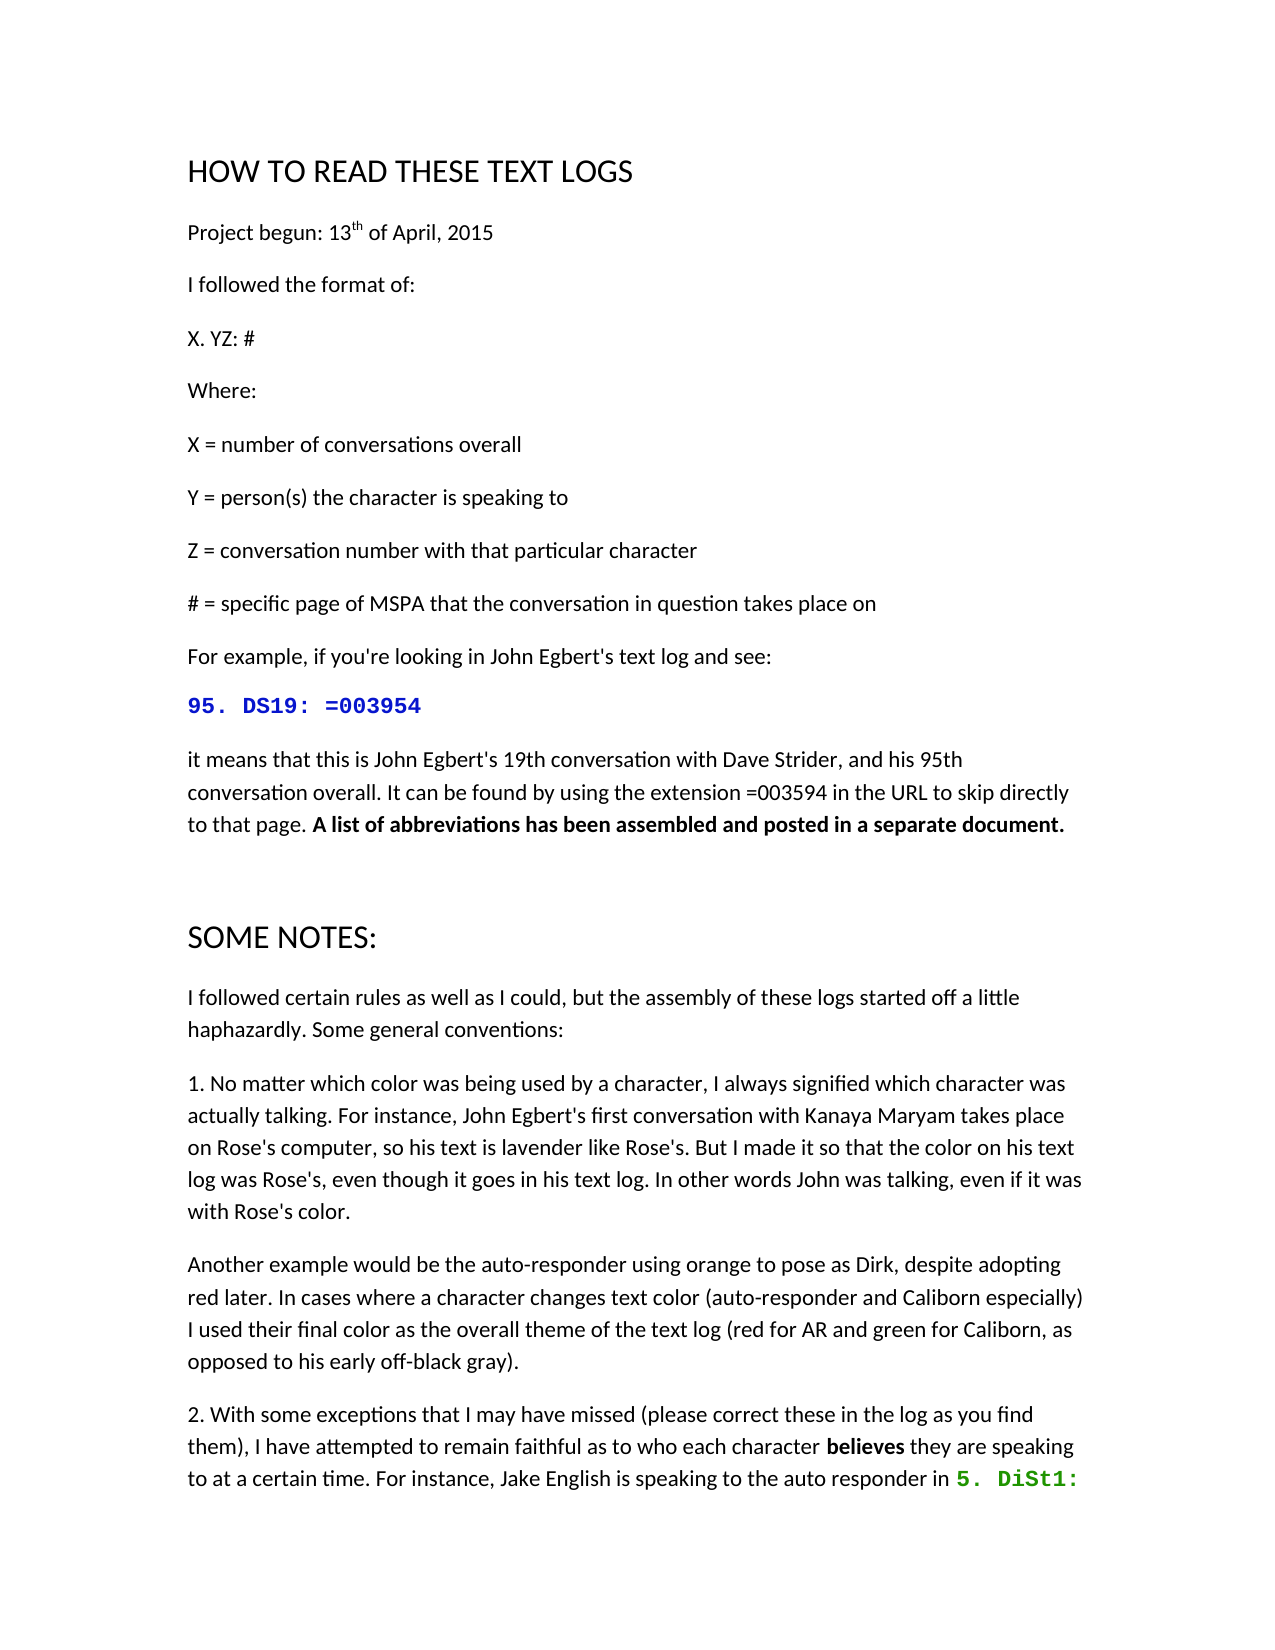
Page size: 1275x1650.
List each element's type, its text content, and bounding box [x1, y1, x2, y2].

text X. YZ: # [187, 324, 1087, 352]
text I followed certain rules as well as I could, but the assembly of these logs started off a little haphazardly. Some general conventions: [187, 983, 1087, 1044]
text Where: [187, 377, 1087, 405]
text 95. DS19: =003954 [187, 695, 1087, 721]
text Project begun: 13th of April, 2015 [187, 218, 1087, 246]
text 2. With some exceptions that I may have missed (please correct these in the log as you find them), I have attempted to remain faithful as to who each character believes they are speaking to at a certain time. For instance, Jake English is speaking to the auto responder in 5. DiSt1: [187, 1400, 1087, 1493]
text SOME NOTES: [187, 916, 1087, 957]
text Another example would be the auto-responder using orange to pose as Dirk, despite adopting red later. In cases where a character changes text color (auto-responder and Caliborn especially) I used their final color as the overall theme of the text log (red for AR and green for Caliborn, as opposed to his early off-black gray). [187, 1250, 1087, 1375]
text Z = conversation number with that particular character [187, 536, 1087, 564]
text X = number of conversations overall [187, 430, 1087, 458]
text HOW TO READ THESE TEXT LOGS [187, 150, 1087, 191]
text it means that this is John Egbert's 19th conversation with Dave Strider, and his 95th conversation overall. It can be found by using the extension =003594 in the URL to skip directly to that page. A list of abbreviations has been assembled and posted in a separate document. [187, 745, 1087, 838]
text Y = person(s) the character is speaking to [187, 483, 1087, 511]
text For example, if you're looking in John Egbert's text log and see: [187, 642, 1087, 670]
text # = specific page of MSPA that the conversation in question takes place on [187, 589, 1087, 617]
text 1. No matter which color was being used by a character, I always signified which character was actually talking. For instance, John Egbert's first conversation with Kanaya Maryam takes place on Rose's computer, so his text is lavender like Rose's. But I made it so that the color on his text log was Rose's, even though it goes in his text log. In other words John was talking, even if it was with Rose's color. [187, 1069, 1087, 1225]
text I followed the format of: [187, 271, 1087, 299]
